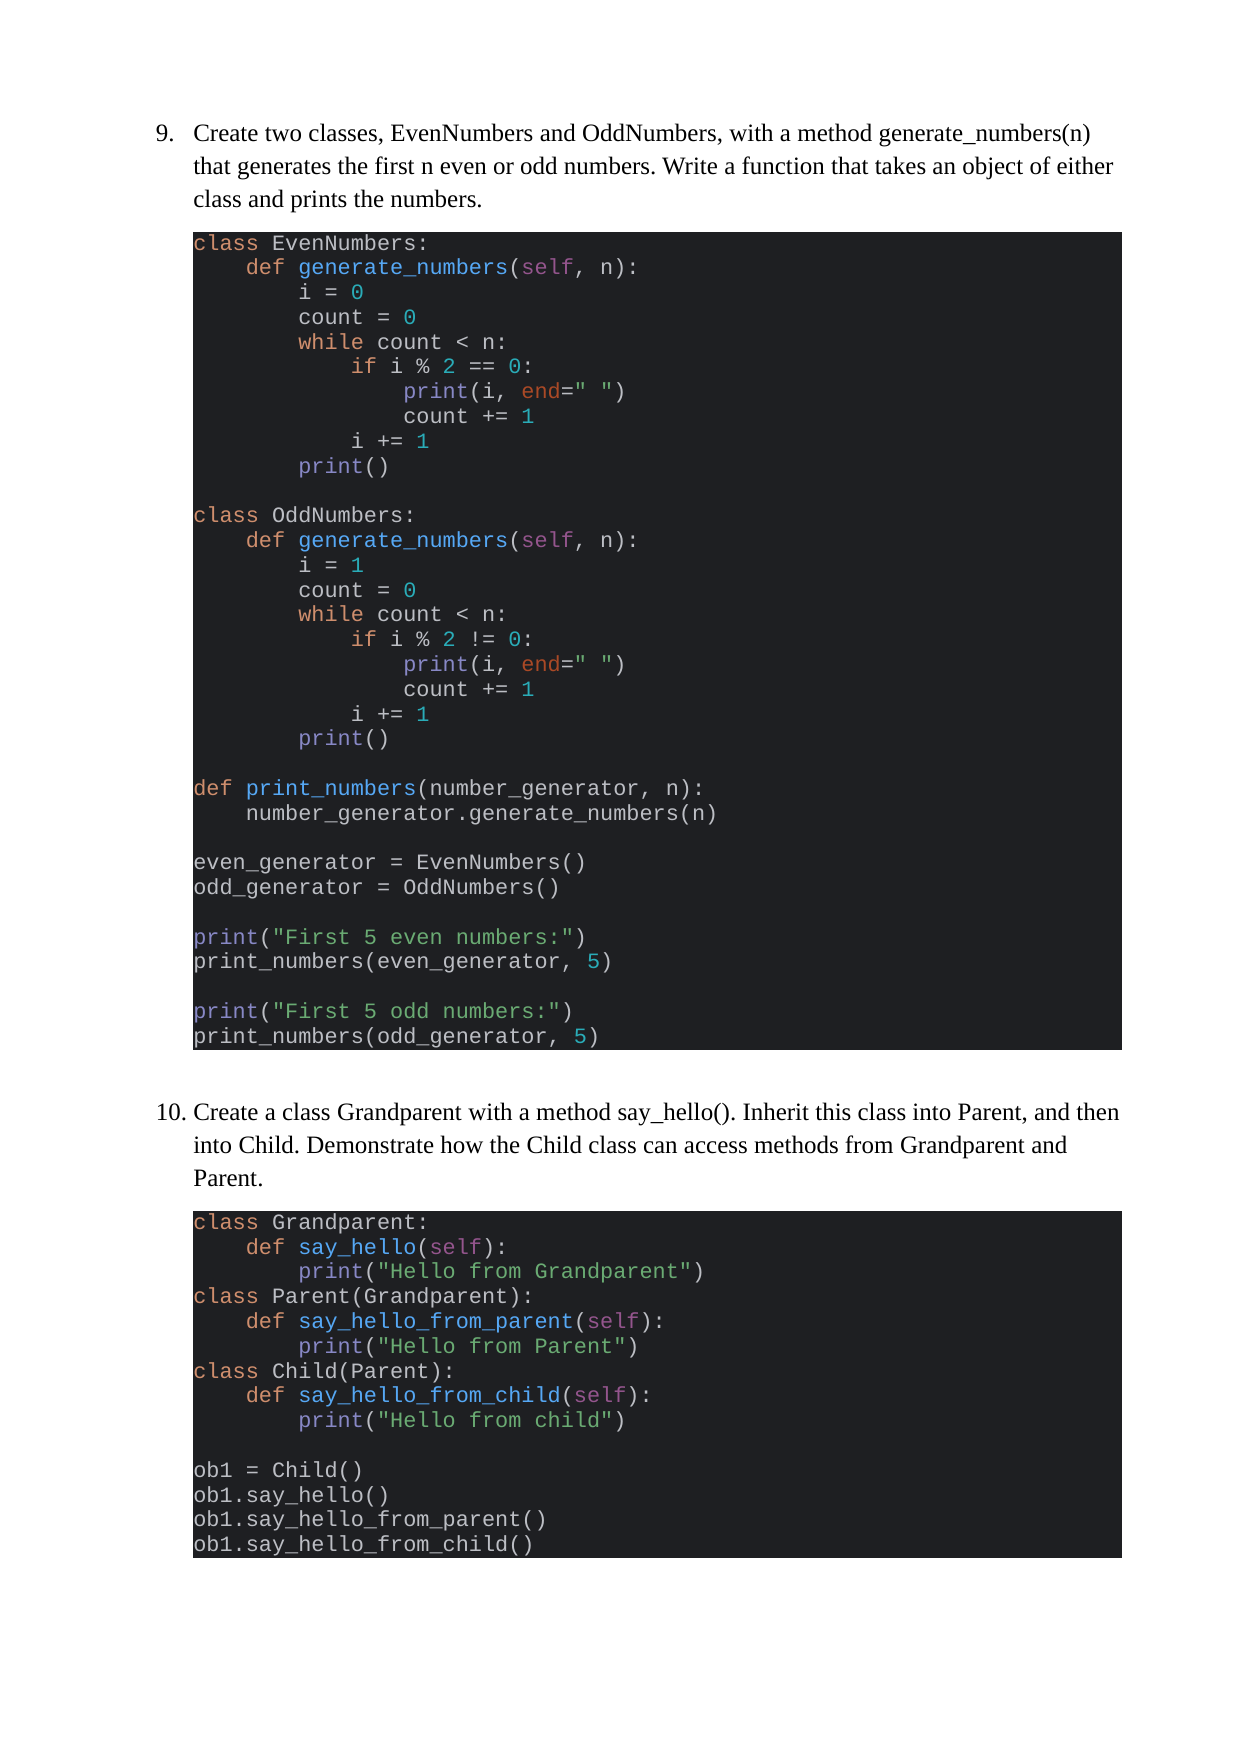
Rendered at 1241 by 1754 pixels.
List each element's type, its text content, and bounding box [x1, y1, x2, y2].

list Create two classes, EvenNumbers and OddNumbers, with a method generate_numbers(n) that generates the first n even or odd numbers. Write a function that takes an object of either class and prints the numbers. [156, 118, 1122, 213]
list Create a class Grandparent with a method say_hello(). Inherit this class into Parent, and then into Child. Demonstrate how the Child class can access methods from Grandparent and Parent. [156, 1097, 1122, 1192]
text class EvenNumbers: def generate_numbers(self, n): i = 0 count = 0 while count < n: if i % 2 == 0: print(i, end=" ") count += 1 i += 1 print() class OddNumbers: def generate_numbers(self, n): i = 1 count = 0 while count < n: if i % 2 != 0: print(i, end=" ") count += 1 i += 1 print() def print_numbers(number_generator, n): number_generator.generate_numbers(n) even_generator = EvenNumbers() odd_generator = OddNumbers() print("First 5 even numbers:") print_numbers(even_generator, 5) print("First 5 odd numbers:") print_numbers(odd_generator, 5) [193, 232, 1122, 1050]
list class Grandparent: def say_hello(self): print("Hello from Grandparent") class Parent(Grandparent): def say_hello_from_parent(self): print("Hello from Parent") class Child(Parent): def say_hello_from_child(self): print("Hello from child") ob1 = Child() ob1.say_hello() ob1.say_hello_from_parent() ob1.say_hello_from_child() [193, 1211, 1122, 1558]
